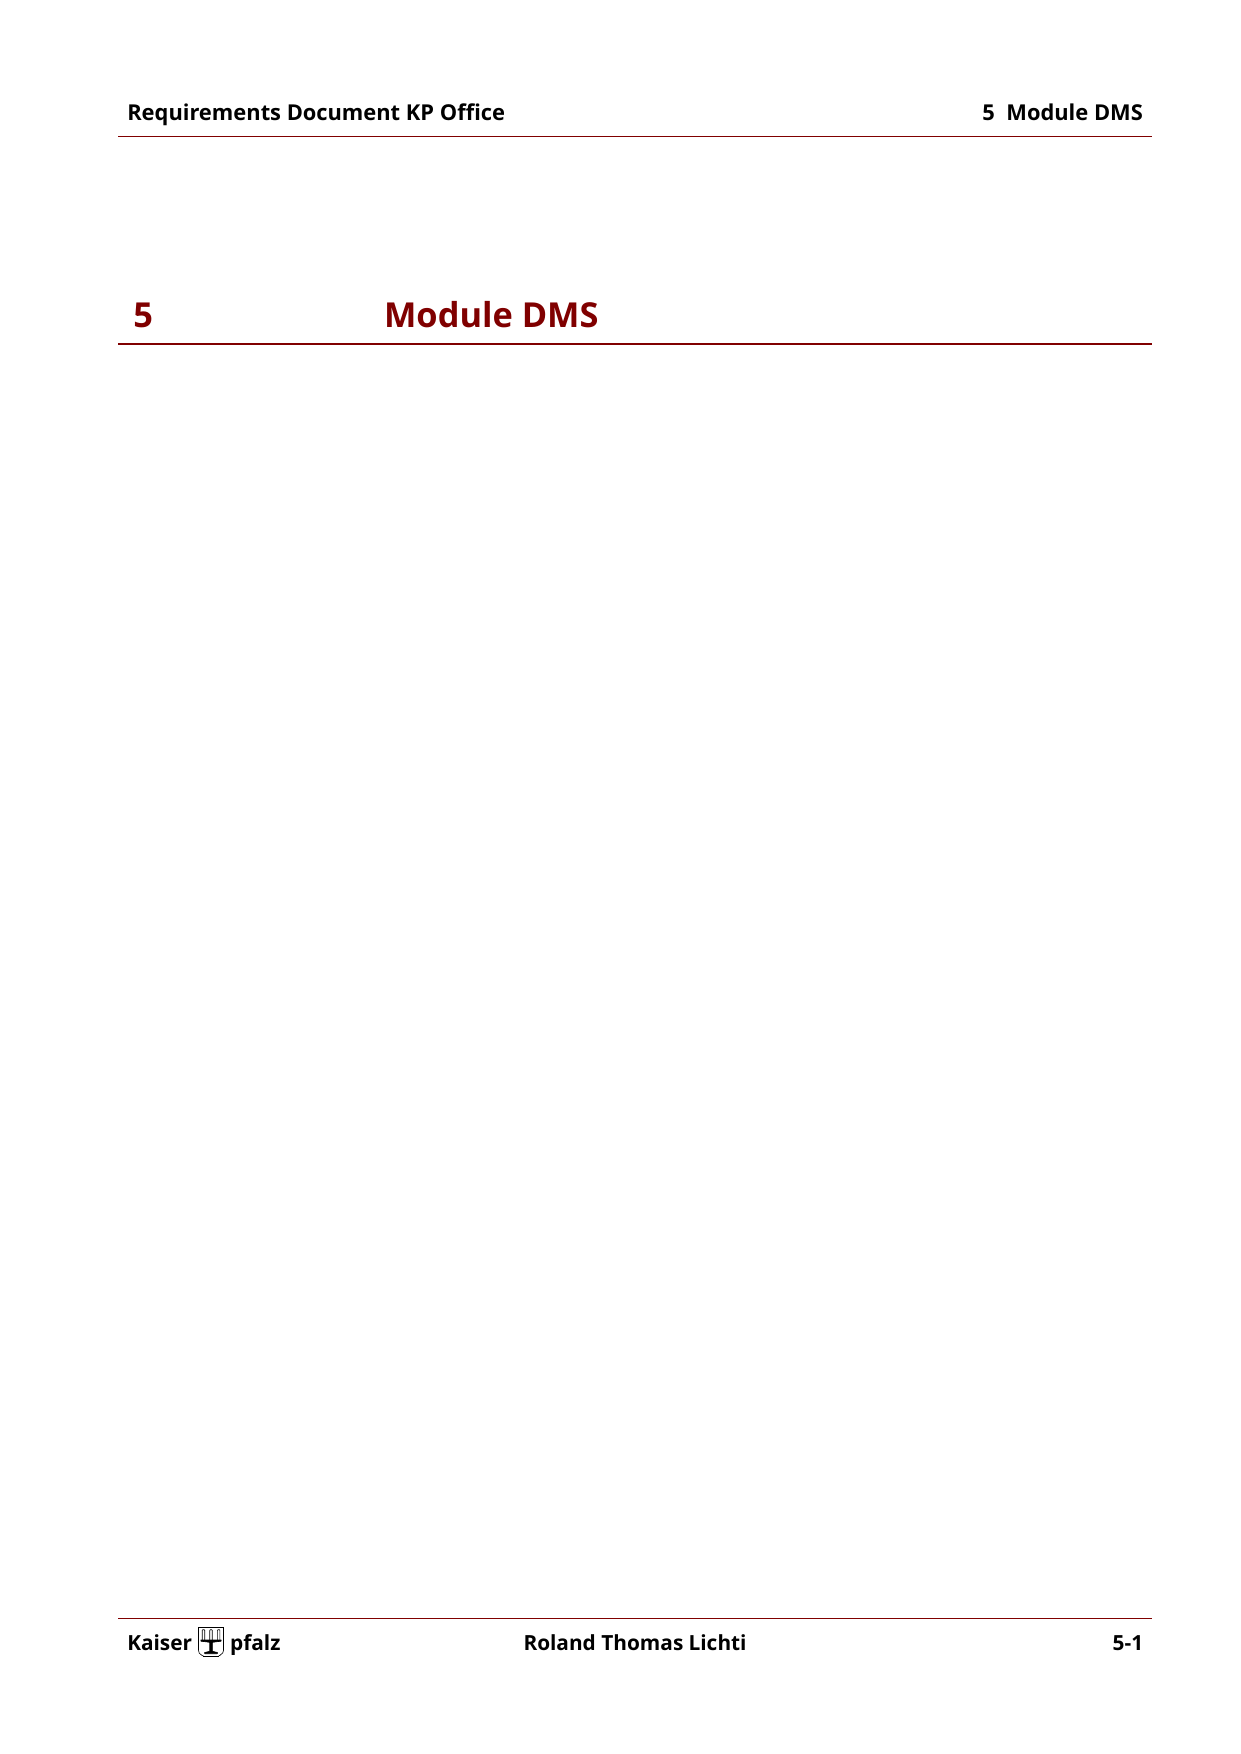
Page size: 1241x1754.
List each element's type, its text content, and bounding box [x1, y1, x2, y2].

subtitle Module DMS [118, 284, 1152, 343]
